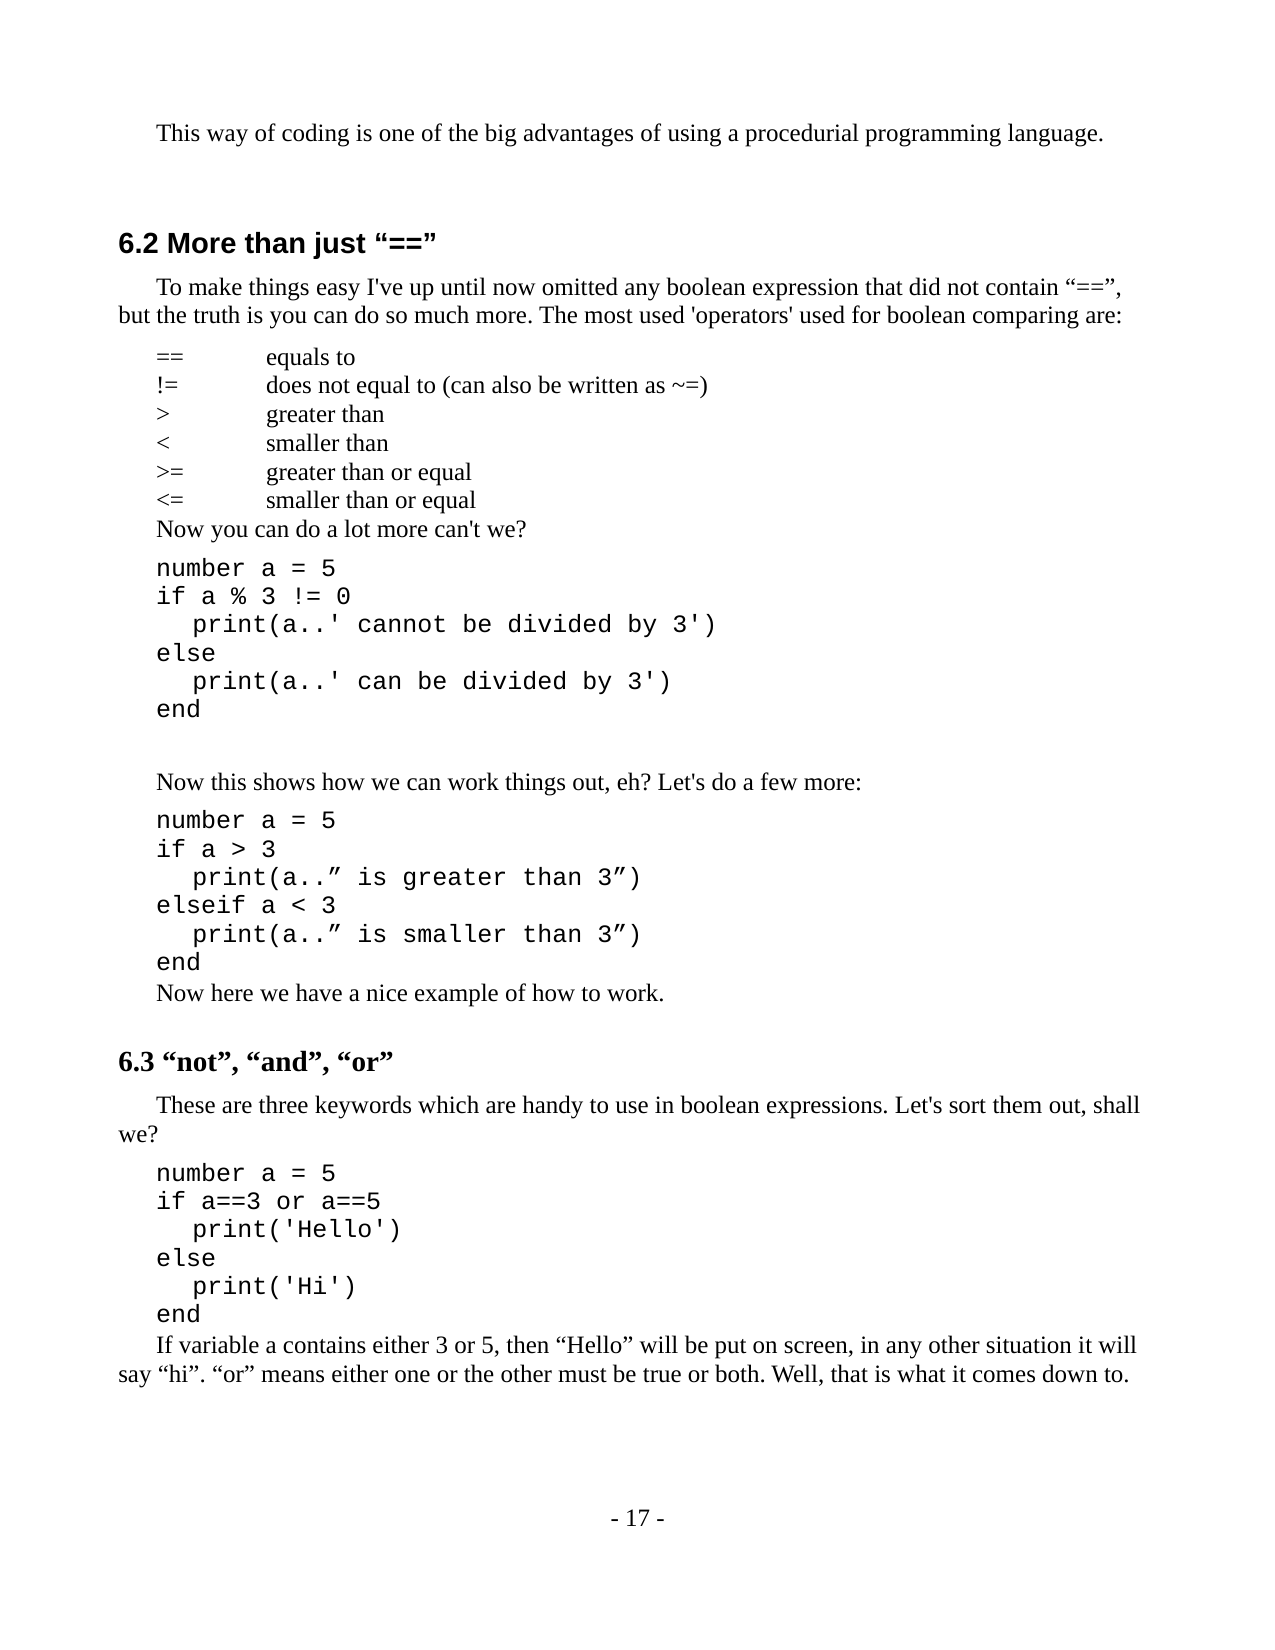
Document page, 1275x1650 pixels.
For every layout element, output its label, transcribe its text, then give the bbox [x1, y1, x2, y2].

text If variable a contains either 3 or 5, then “Hello” will be put on screen, in any other situation it will say “hi”. “or” means either one or the other must be true or both. Well, that is what it comes down to. [118, 1330, 1157, 1388]
text print('Hello') [118, 1217, 1157, 1245]
text These are three keywords which are handy to use in boolean expressions. Let's sort them out, shall we? [118, 1090, 1157, 1148]
text < smaller than [118, 428, 1157, 457]
text To make things easy I've up until now omitted any boolean expression that did not contain “==”, but the truth is you can do so much more. The most used 'operators' used for boolean comparing are: [118, 272, 1157, 329]
text end [118, 697, 1157, 725]
text number a = 5 [118, 808, 1157, 836]
text <= smaller than or equal [118, 485, 1157, 514]
text Now here we have a nice example of how to work. [118, 978, 1157, 1007]
text else [118, 1245, 1157, 1273]
text print('Hi') [118, 1273, 1157, 1302]
text elseif a < 3 [118, 893, 1157, 921]
text > greater than [118, 399, 1157, 428]
text number a = 5 [118, 1160, 1157, 1188]
text print(a..” is greater than 3”) [118, 864, 1157, 893]
text else [118, 640, 1157, 669]
text Now you can do a lot more can't we? [118, 514, 1157, 543]
text >= greater than or equal [118, 457, 1157, 485]
text This way of coding is one of the big advantages of using a procedurial programming language. [118, 118, 1157, 147]
text end [118, 1302, 1157, 1330]
text print(a..' cannot be divided by 3') [118, 612, 1157, 640]
subtitle 6.3 “not”, “and”, “or” [118, 1044, 1157, 1078]
text print(a..' can be divided by 3') [118, 669, 1157, 697]
text if a==3 or a==5 [118, 1188, 1157, 1217]
text if a % 3 != 0 [118, 584, 1157, 612]
text end [118, 949, 1157, 978]
text != does not equal to (can also be written as ~=) [118, 370, 1157, 399]
text number a = 5 [118, 555, 1157, 584]
subtitle 6.2 More than just “==” [118, 226, 1157, 259]
text if a > 3 [118, 836, 1157, 864]
text == equals to [118, 342, 1157, 370]
text print(a..” is smaller than 3”) [118, 921, 1157, 949]
text Now this shows how we can work things out, eh? Let's do a few more: [118, 767, 1157, 795]
